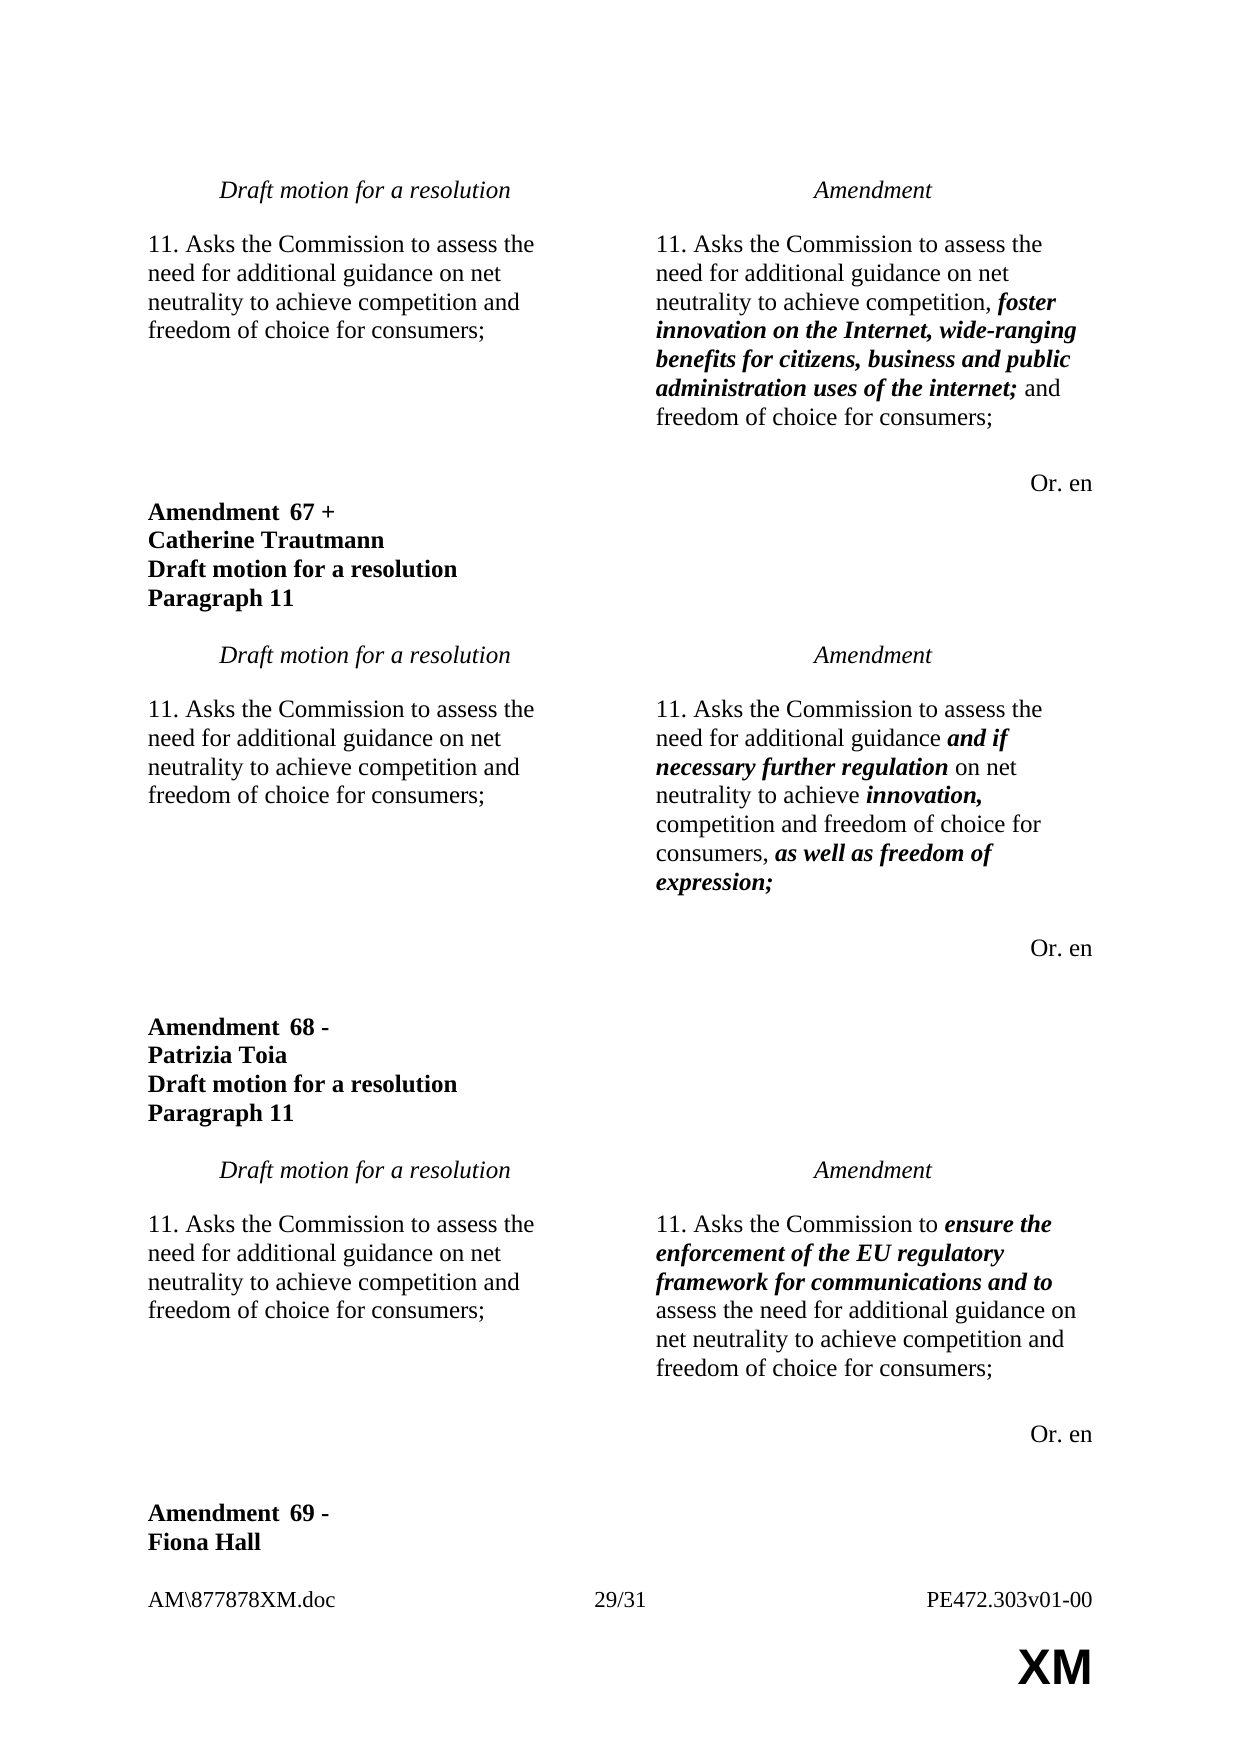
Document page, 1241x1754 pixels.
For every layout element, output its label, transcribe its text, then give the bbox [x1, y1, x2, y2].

table_cell 11. Asks the Commission to assess the need for additional guidance and if necessary further regulation on net neutrality to achieve innovation, competition and freedom of choice for consumers, as well as freedom of expression; [620, 694, 1128, 908]
text <Article>Paragraph 11</Article> [148, 1098, 1092, 1127]
table_cell 11. Asks the Commission to assess the need for additional guidance on net neutrality to achieve competition and freedom of choice for consumers; [112, 694, 620, 908]
table_cell 11. Asks the Commission to assess the need for additional guidance on net neutrality to achieve competition, foster innovation on the Internet, wide-ranging benefits for citizens, business and public administration uses of the internet; and freedom of choice for consumers; [620, 229, 1128, 443]
table_cell 11. Asks the Commission to assess the need for additional guidance on net neutrality to achieve competition and freedom of choice for consumers; [112, 229, 620, 443]
table_cell Draft motion for a resolution [112, 641, 620, 694]
table_header [112, 1127, 1128, 1156]
text <Amend>Amendment <NumAm>67 +</NumAm> [148, 497, 1092, 526]
table_cell Amendment [620, 1156, 1128, 1209]
text Or. <Original>{EN}en</Original> [148, 468, 1092, 497]
table_cell 11. Asks the Commission to assess the need for additional guidance on net neutrality to achieve competition and freedom of choice for consumers; [112, 1209, 620, 1394]
text Or. <Original>{EN}en</Original> [148, 933, 1092, 962]
table_header [112, 612, 1128, 641]
table_cell Draft motion for a resolution [112, 1156, 620, 1209]
text <RepeatBlock-By><Members>Patrizia Toia</Members> [148, 1041, 1092, 1069]
table_header [112, 147, 1128, 176]
text <RepeatBlock-By><Members>Catherine Trautmann</Members> [148, 526, 1092, 554]
text <Article>Paragraph 11</Article> [148, 583, 1092, 612]
text <DocAmend>Draft motion for a resolution</DocAmend> [148, 1069, 1092, 1098]
text <Amend>Amendment <NumAm>69 -</NumAm> [148, 1498, 1092, 1527]
text <RepeatBlock-By><Members>Fiona Hall</Members> [148, 1527, 1092, 1556]
text <DocAmend>Draft motion for a resolution</DocAmend> [148, 554, 1092, 583]
table_cell 11. Asks the Commission to ensure the enforcement of the EU regulatory framework for communications and to assess the need for additional guidance on net neutrality to achieve competition and freedom of choice for consumers; [620, 1209, 1128, 1394]
table_cell Amendment [620, 641, 1128, 694]
table_cell Draft motion for a resolution [112, 176, 620, 229]
text Or. <Original>{EN}en</Original> [148, 1419, 1092, 1448]
text <Amend>Amendment <NumAm>68 -</NumAm> [148, 1012, 1092, 1041]
table_cell Amendment [620, 176, 1128, 229]
